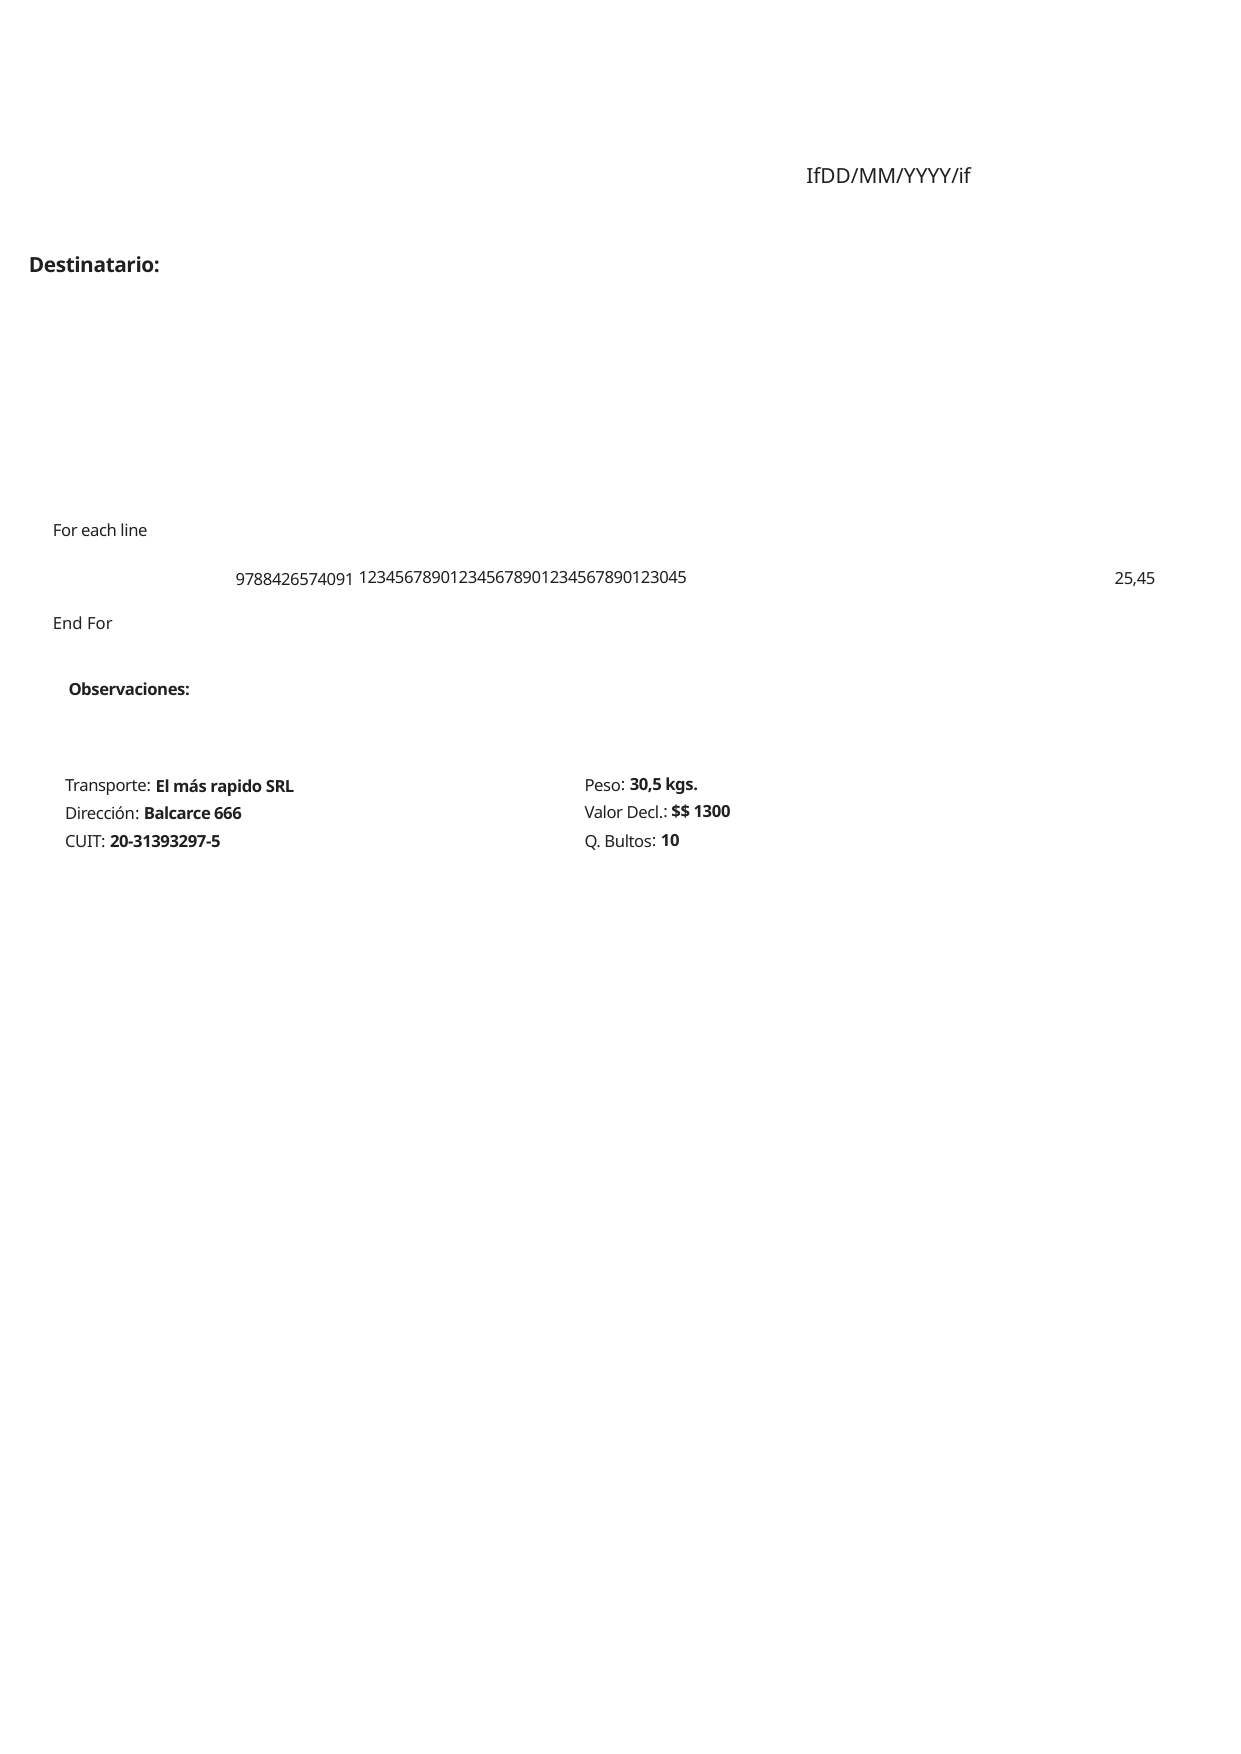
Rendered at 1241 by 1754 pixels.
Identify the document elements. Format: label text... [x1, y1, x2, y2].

table_cell [216, 704, 1173, 748]
table_header Transporte: El más rapido SRL Dirección: Balcarce 666 CUIT: 20-31393297-5 [65, 759, 584, 863]
table_cell <line.product_id.x_studio_field_5G9jj> [33, 548, 216, 606]
table_header For each line [33, 513, 216, 548]
table_header [216, 513, 1172, 548]
table_cell End For [33, 606, 216, 641]
table_cell 9788426574091 123456789012345678901234567890123045 [216, 548, 1020, 606]
table_header Observaciones: [63, 660, 216, 748]
table_cell 25,45 [1020, 548, 1172, 606]
table_header Peso: 30,5 kgs. Valor Decl.: $$ 1300 Q. Bultos: 10 [584, 759, 1175, 863]
table_header <o.observations> [216, 660, 1173, 704]
table_cell [216, 606, 1172, 641]
